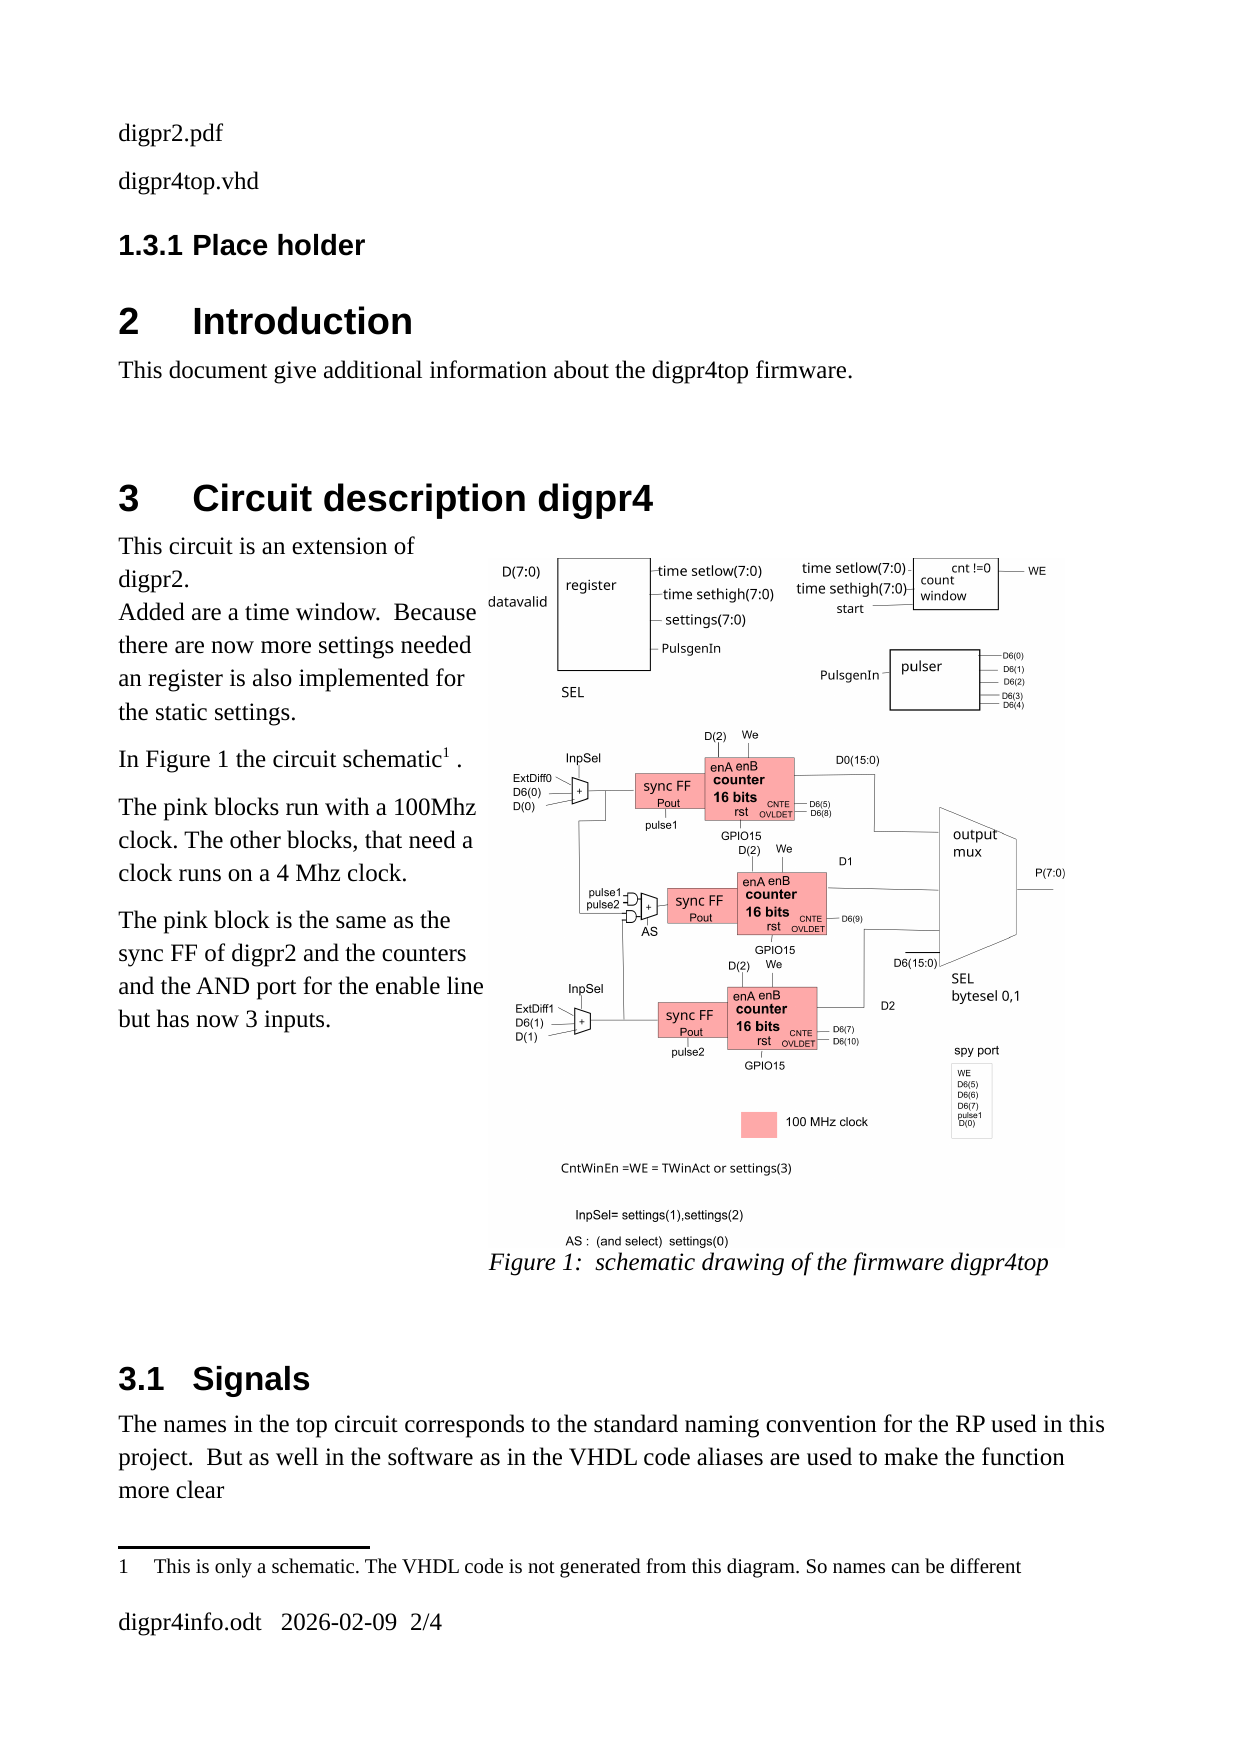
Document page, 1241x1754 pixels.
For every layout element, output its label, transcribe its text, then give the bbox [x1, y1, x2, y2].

subtitle Place holder [118, 228, 1122, 261]
text This document give additional information about the digpr4top firmware. [118, 355, 1122, 384]
text The pink block is the same as the sync FF of digpr2 and the counters and the AND port for the enable line but has now 3 inputs. [118, 905, 488, 1033]
text [1065, 792, 1122, 887]
subtitle Introduction [118, 299, 1122, 343]
text [1065, 905, 1122, 1033]
text The pink blocks run with a 100Mhz clock. The other blocks, that need a clock runs on a 4 Mhz clock. [118, 792, 488, 887]
picture [488, 558, 1065, 1248]
text This is only a schematic. The VHDL code is not generated from this diagram. So names can be different [118, 1553, 1122, 1578]
subtitle Circuit description digpr4 [118, 475, 1122, 519]
text In Figure 1 the circuit schematic . [118, 744, 488, 773]
text Figure 1: schematic drawing of the firmware digpr4top [488, 1248, 1065, 1276]
subtitle Signals [118, 1358, 1122, 1397]
text digpr2.pdf [118, 118, 1122, 147]
text The names in the top circuit corresponds to the standard naming convention for the RP used in this project. But as well in the software as in the VHDL code aliases are used to make the function more clear [118, 1409, 1122, 1504]
text digpr4top.vhd [118, 166, 1122, 194]
text This circuit is an extension of digpr2. Added are a time window. Because there are now more settings needed an register is also implemented for the static settings. [118, 531, 1122, 725]
text [1065, 744, 1122, 773]
